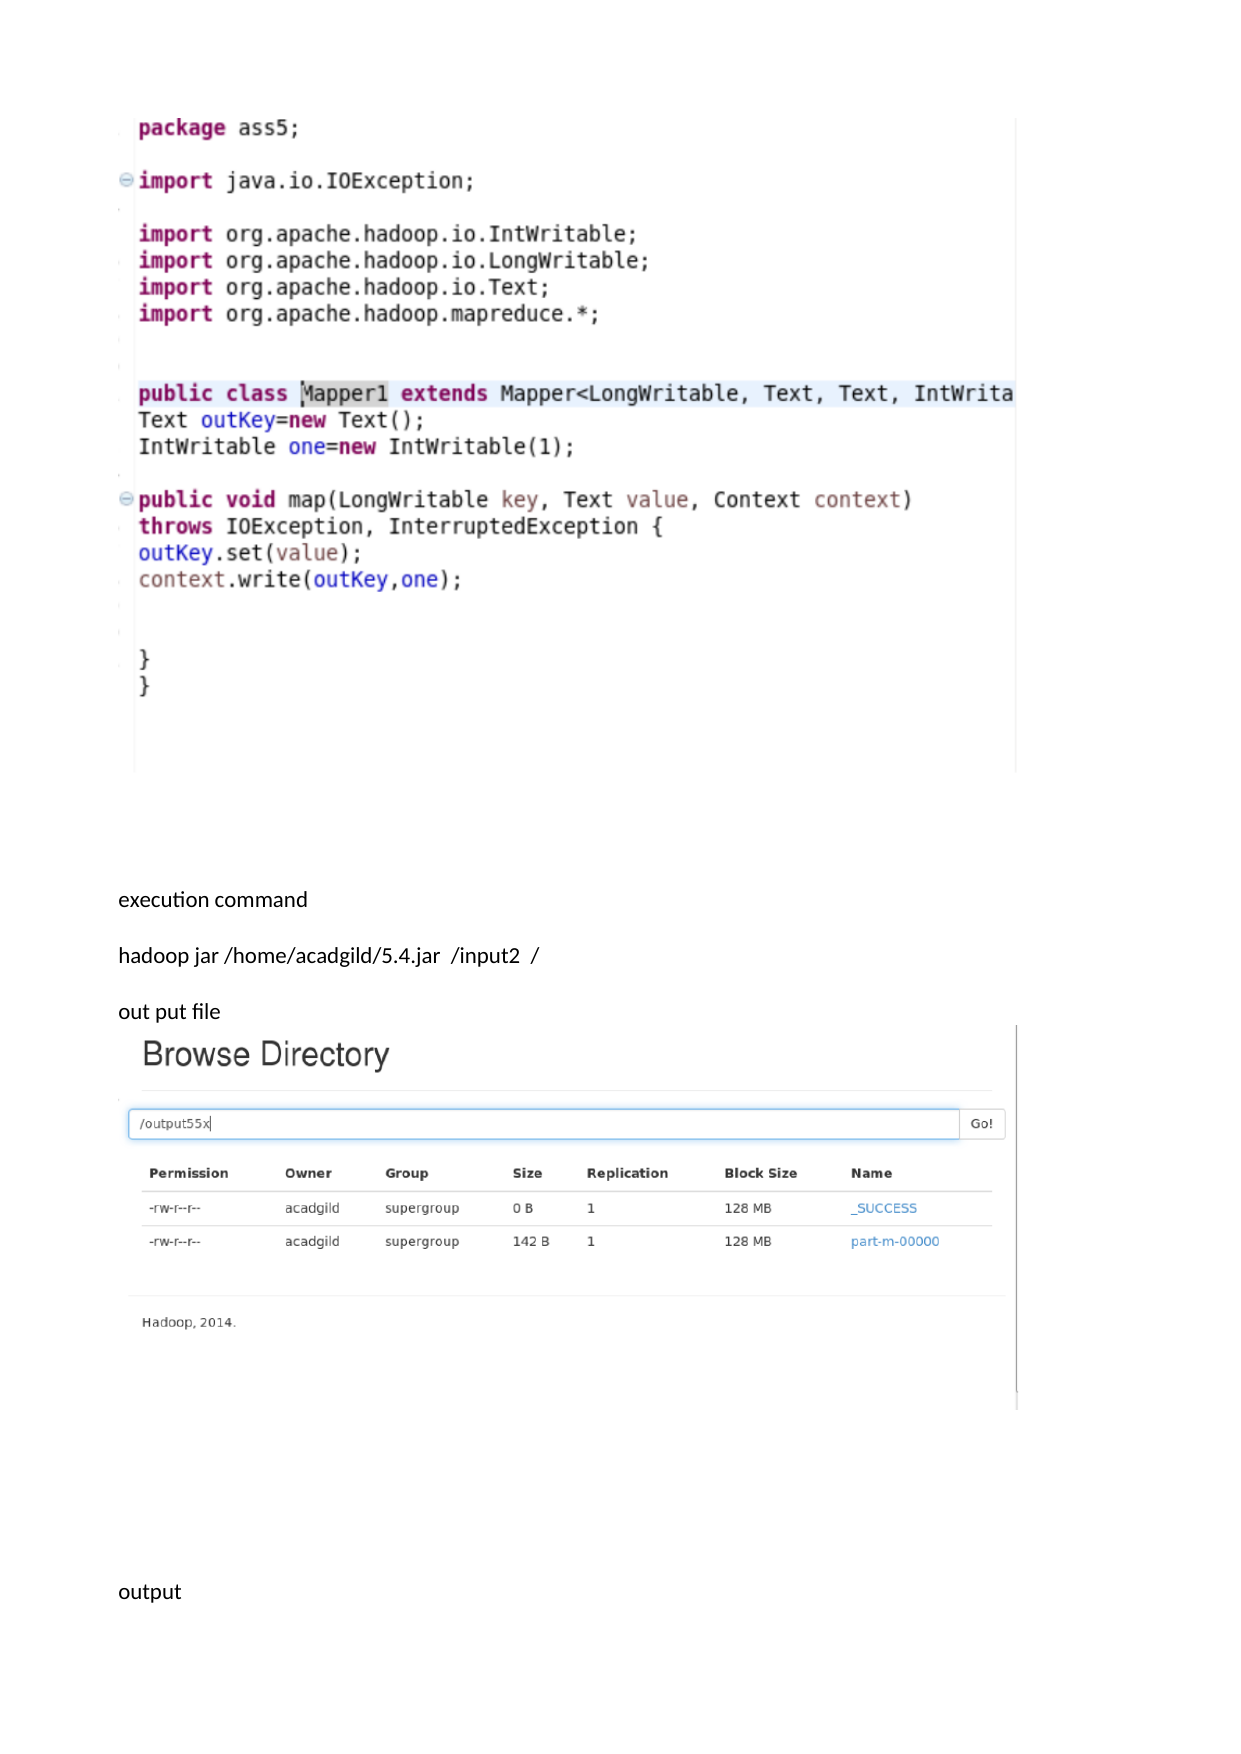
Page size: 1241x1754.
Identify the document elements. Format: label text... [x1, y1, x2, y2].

text hadoop jar /home/acadgild/5.4.jar /input2 / [118, 941, 1122, 969]
text output [118, 1577, 1122, 1606]
text execution command [118, 885, 1122, 913]
text out put file [118, 997, 1122, 1025]
